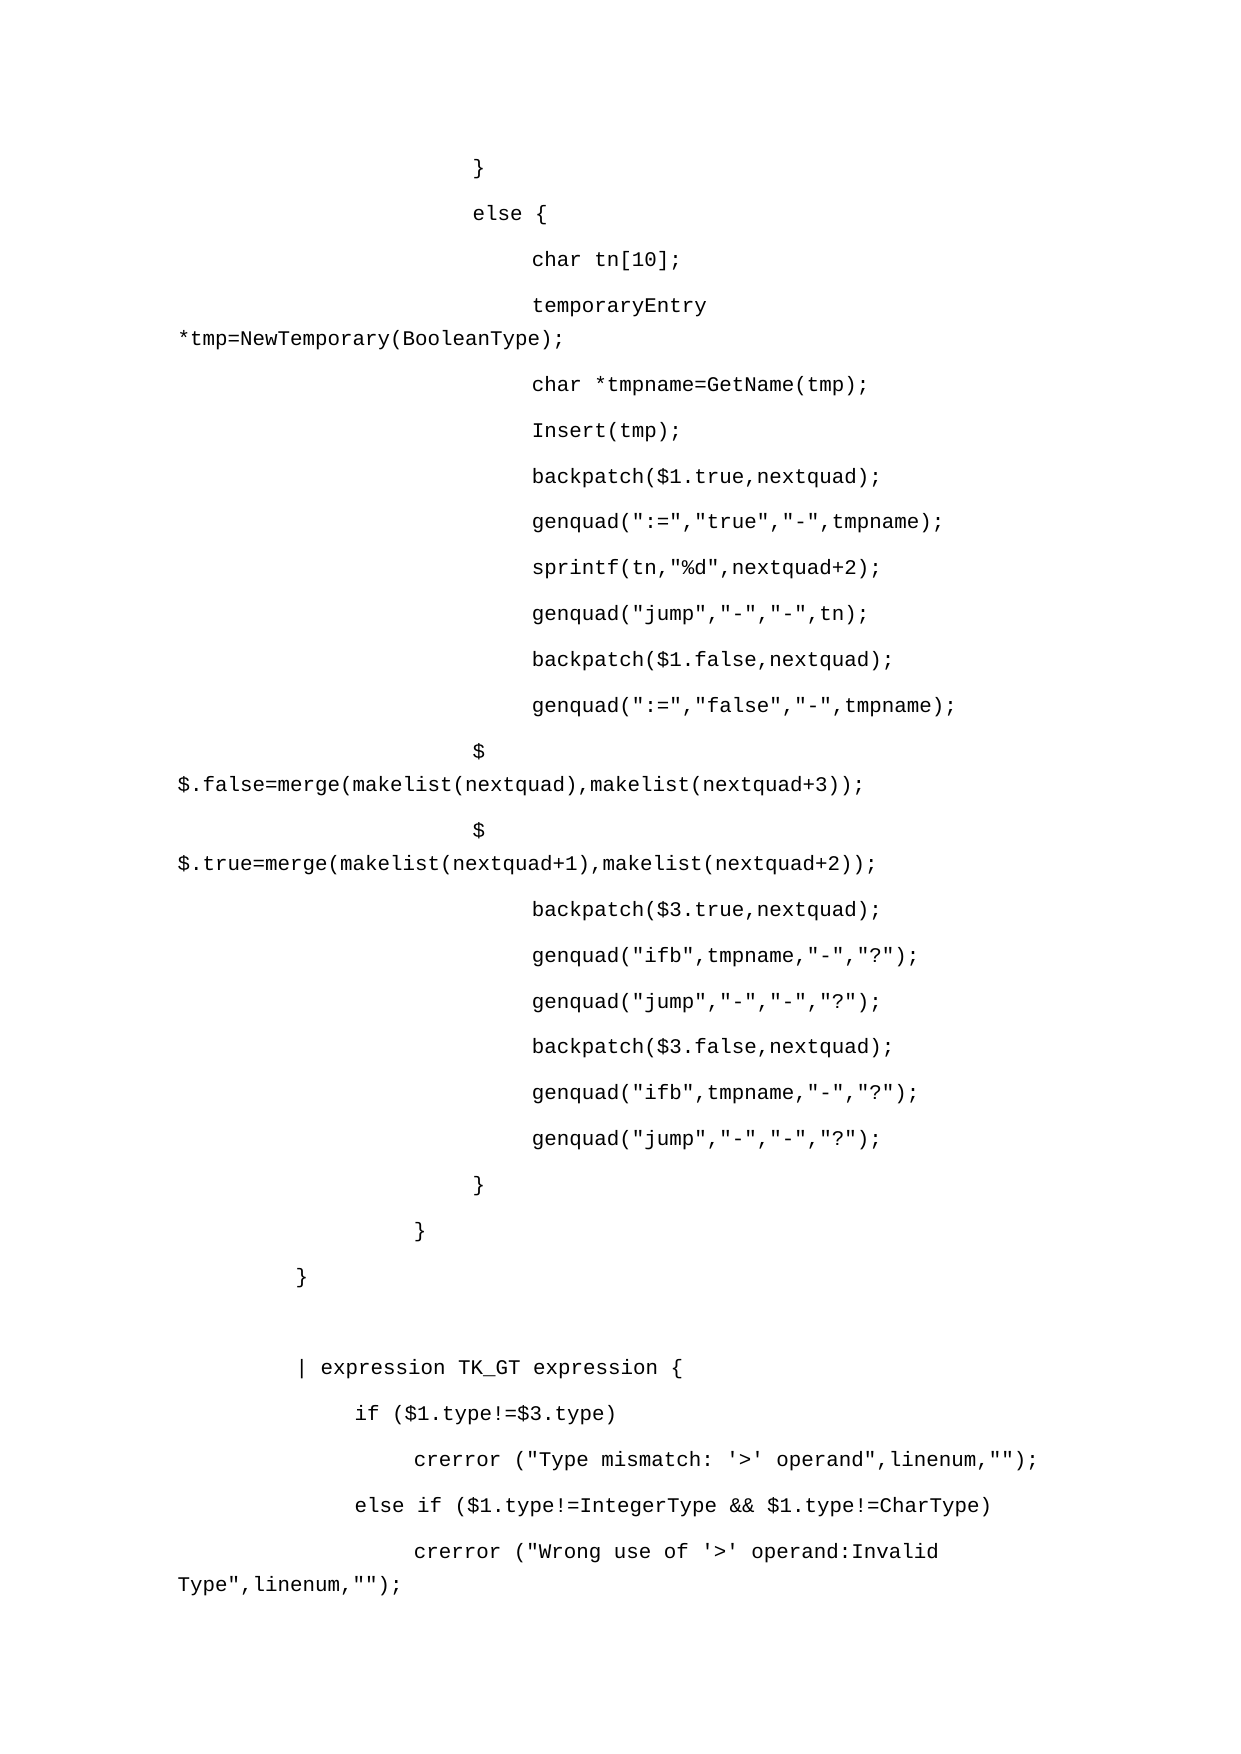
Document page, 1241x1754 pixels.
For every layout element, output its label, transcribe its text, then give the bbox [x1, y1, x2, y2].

text sprintf(tn,"%d",nextquad+2); [177, 548, 1063, 581]
text temporaryEntry *tmp=NewTemporary(BooleanType); [177, 285, 1063, 352]
text backpatch($1.true,nextquad); [177, 456, 1063, 489]
text genquad(":=","false","-",tmpname); [177, 685, 1063, 718]
text } [177, 1256, 1063, 1289]
text genquad("ifb",tmpname,"-","?"); [177, 935, 1063, 968]
text genquad("jump","-","-","?"); [177, 981, 1063, 1014]
text backpatch($1.false,nextquad); [177, 639, 1063, 673]
text else { [177, 193, 1063, 227]
text } [177, 1164, 1063, 1198]
text genquad(":=","true","-",tmpname); [177, 502, 1063, 535]
text | expression TK_GT expression { [177, 1348, 1063, 1381]
text else if ($1.type!=IntegerType && $1.type!=CharType) [177, 1485, 1063, 1518]
text char tn[10]; [177, 239, 1063, 273]
text } [177, 1210, 1063, 1243]
text $$.false=merge(makelist(nextquad),makelist(nextquad+3)); [177, 731, 1063, 798]
text char *tmpname=GetName(tmp); [177, 364, 1063, 398]
text crerror ("Type mismatch: '>' operand",linenum,""); [177, 1439, 1063, 1473]
text genquad("ifb",tmpname,"-","?"); [177, 1073, 1063, 1106]
text } [177, 148, 1063, 181]
text crerror ("Wrong use of '>' operand:Invalid Type",linenum,""); [177, 1531, 1063, 1598]
text backpatch($3.false,nextquad); [177, 1027, 1063, 1060]
text backpatch($3.true,nextquad); [177, 889, 1063, 923]
text if ($1.type!=$3.type) [177, 1393, 1063, 1427]
text genquad("jump","-","-",tn); [177, 593, 1063, 627]
text $$.true=merge(makelist(nextquad+1),makelist(nextquad+2)); [177, 810, 1063, 877]
text genquad("jump","-","-","?"); [177, 1118, 1063, 1152]
text Insert(tmp); [177, 410, 1063, 443]
